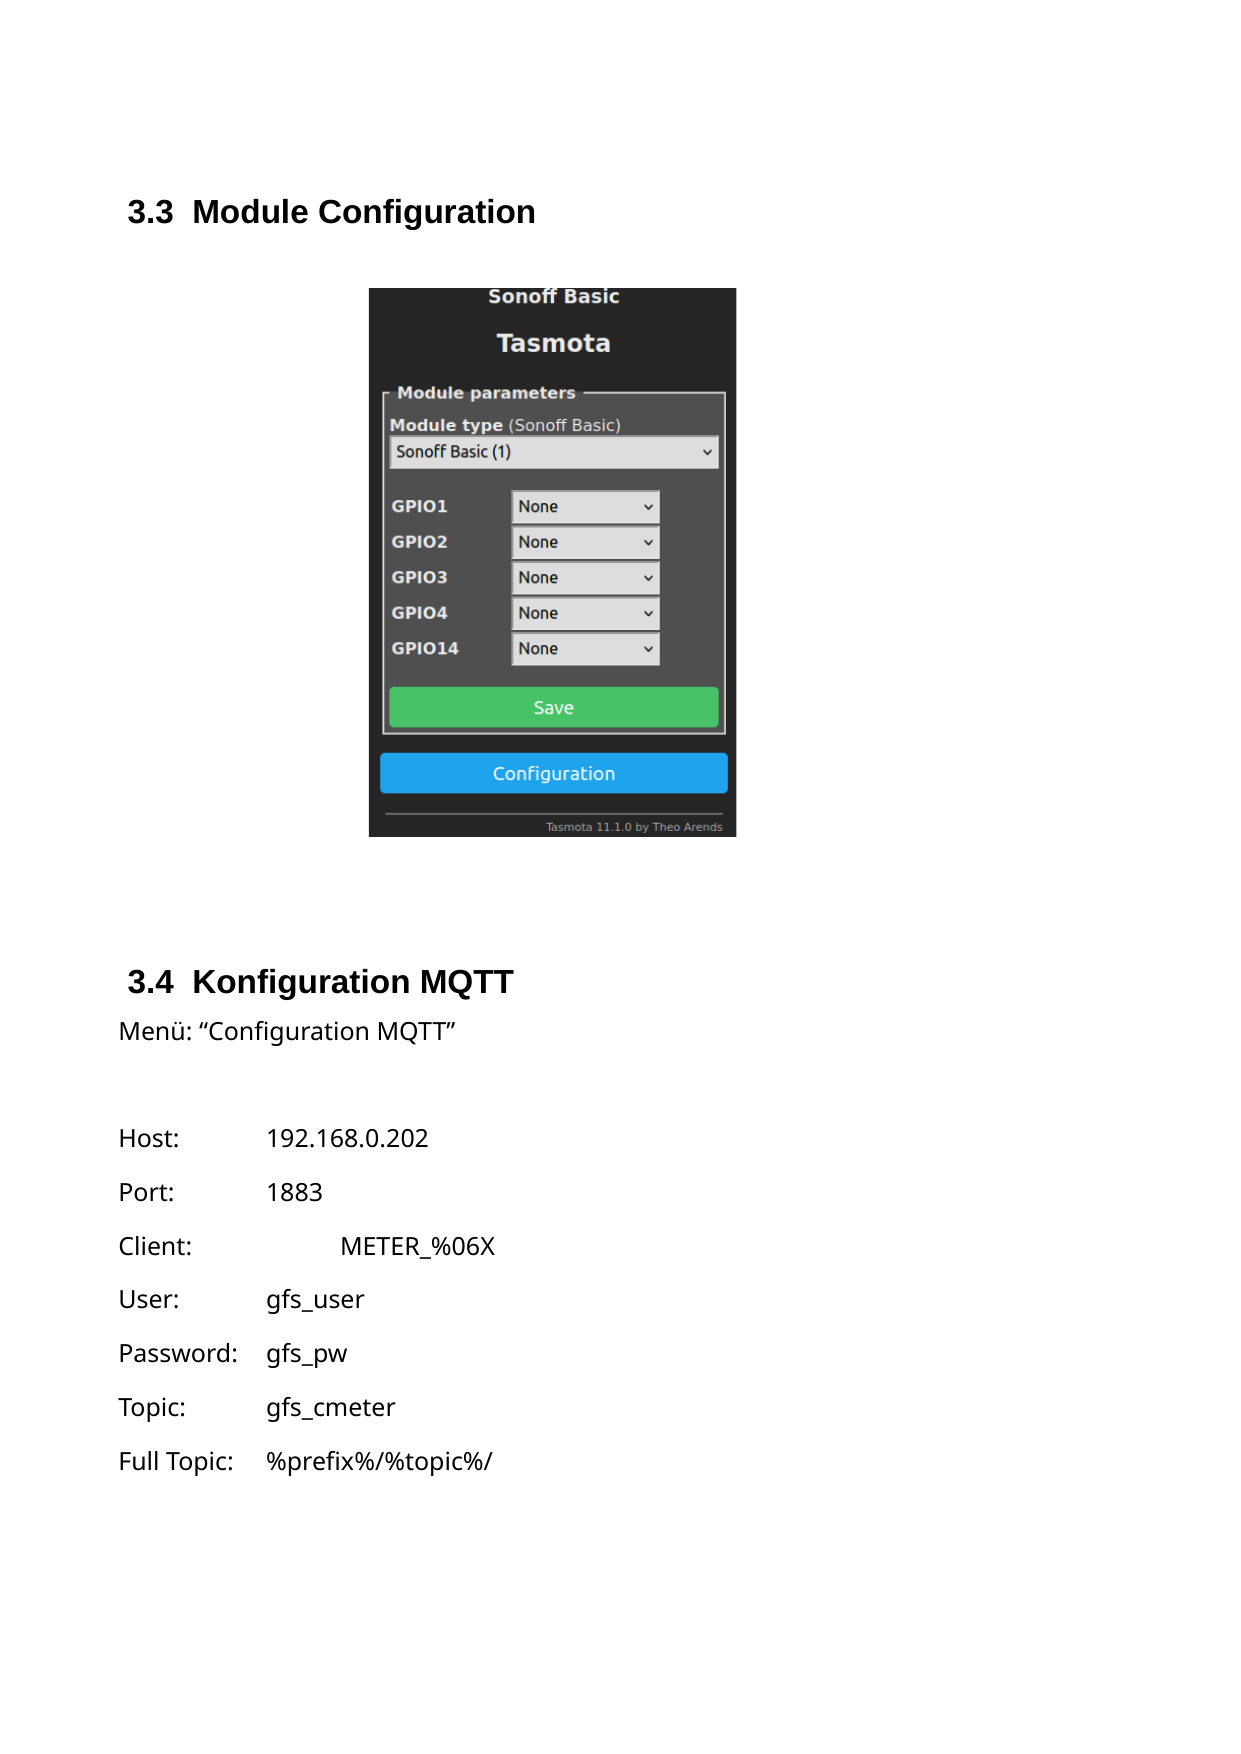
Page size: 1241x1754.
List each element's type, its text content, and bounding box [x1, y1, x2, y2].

text Full Topic: %prefix%/%topic%/ [118, 1443, 1122, 1477]
text Password: gfs_pw [118, 1336, 1122, 1370]
subtitle Module Configuration [118, 192, 1122, 231]
text Port: 1883 [118, 1174, 1122, 1209]
text Client: METER_%06X [118, 1228, 1122, 1262]
text Topic: gfs_cmeter [118, 1389, 1122, 1424]
text User: gfs_user [118, 1282, 1122, 1316]
text Menü: “Configuration MQTT” [118, 1013, 1122, 1047]
subtitle Konfiguration MQTT [118, 962, 1122, 1001]
picture [368, 288, 737, 837]
text Host: 192.168.0.202 [118, 1121, 1122, 1155]
